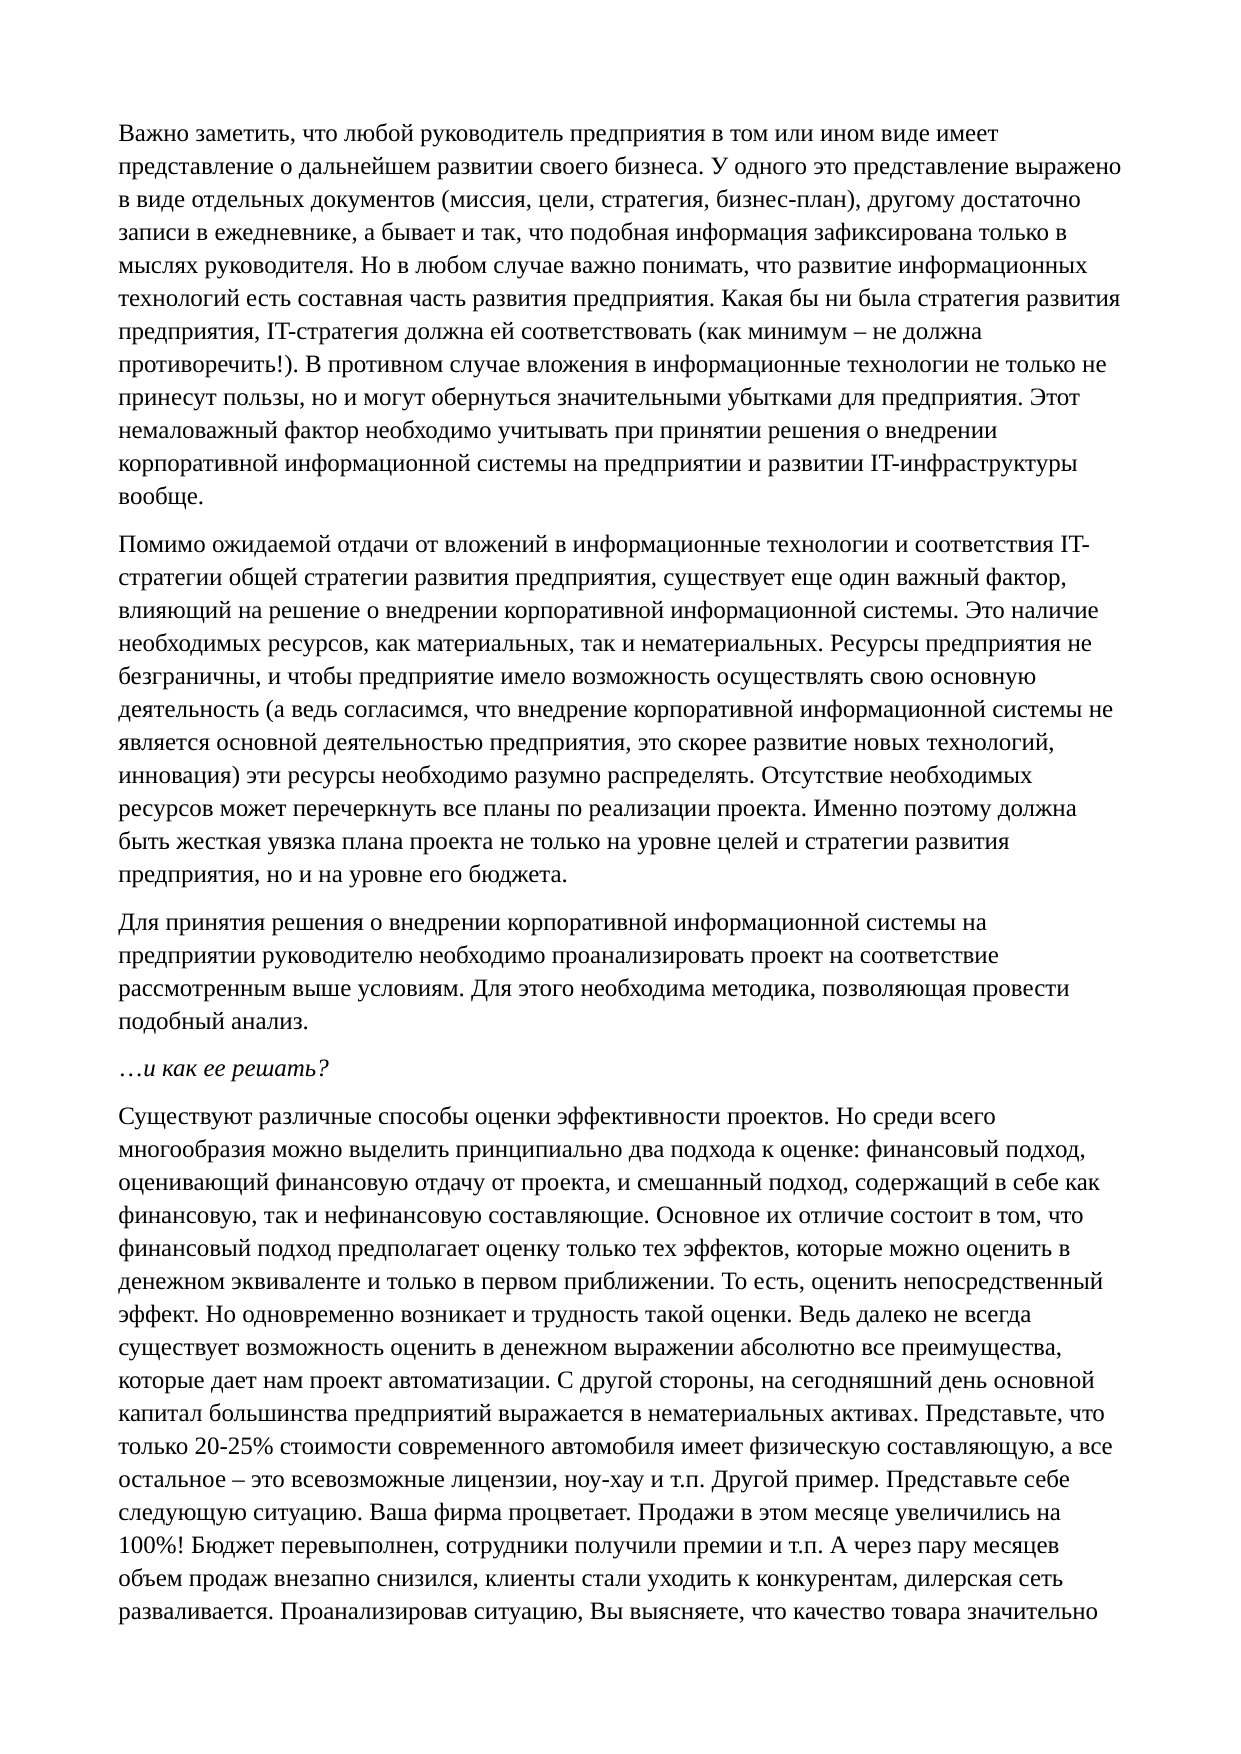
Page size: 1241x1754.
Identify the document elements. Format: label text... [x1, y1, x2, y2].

text Для принятия решения о внедрении корпоративной информационной системы на предприятии руководителю необходимо проанализировать проект на соответствие рассмотренным выше условиям. Для этого необходима методика, позволяющая провести подобный анализ. [118, 907, 1122, 1034]
text Важно заметить, что любой руководитель предприятия в том или ином виде имеет представление о дальнейшем развитии своего бизнеса. У одного это представление выражено в виде отдельных документов (миссия, цели, стратегия, бизнес-план), другому достаточно записи в ежедневнике, а бывает и так, что подобная информация зафиксирована только в мыслях руководителя. Но в любом случае важно понимать, что развитие информационных технологий есть составная часть развития предприятия. Какая бы ни была стратегия развития предприятия, IT-стратегия должна ей соответствовать (как минимум – не должна противоречить!). В противном случае вложения в информационные технологии не только не принесут пользы, но и могут обернуться значительными убытками для предприятия. Этот немаловажный фактор необходимо учитывать при принятии решения о внедрении корпоративной информационной системы на предприятии и развитии IT-инфраструктуры вообще. [118, 118, 1122, 510]
text Существуют различные способы оценки эффективности проектов. Но среди всего многообразия можно выделить принципиально два подхода к оценке: финансовый подход, оценивающий финансовую отдачу от проекта, и смешанный подход, содержащий в себе как финансовую, так и нефинансовую составляющие. Основное их отличие состоит в том, что финансовый подход предполагает оценку только тех эффектов, которые можно оценить в денежном эквиваленте и только в первом приближении. То есть, оценить непосредственный эффект. Но одновременно возникает и трудность такой оценки. Ведь далеко не всегда существует возможность оценить в денежном выражении абсолютно все преимущества, которые дает нам проект автоматизации. С другой стороны, на сегодняшний день основной капитал большинства предприятий выражается в нематериальных активах. Представьте, что только 20-25% стоимости современного автомобиля имеет физическую составляющую, а все остальное – это всевозможные лицензии, ноу-хау и т.п. Другой пример. Представьте себе следующую ситуацию. Ваша фирма процветает. Продажи в этом месяце увеличились на 100%! Бюджет перевыполнен, сотрудники получили премии и т.п. А через пару месяцев объем продаж внезапно снизился, клиенты стали уходить к конкурентам, дилерская сеть разваливается. Проанализировав ситуацию, Вы выясняете, что качество товара значительно [118, 1101, 1122, 1625]
text Помимо ожидаемой отдачи от вложений в информационные технологии и соответствия IT-стратегии общей стратегии развития предприятия, существует еще один важный фактор, влияющий на решение о внедрении корпоративной информационной системы. Это наличие необходимых ресурсов, как материальных, так и нематериальных. Ресурсы предприятия не безграничны, и чтобы предприятие имело возможность осуществлять свою основную деятельность (а ведь согласимся, что внедрение корпоративной информационной системы не является основной деятельностью предприятия, это скорее развитие новых технологий, инновация) эти ресурсы необходимо разумно распределять. Отсутствие необходимых ресурсов может перечеркнуть все планы по реализации проекта. Именно поэтому должна быть жесткая увязка плана проекта не только на уровне целей и стратегии развития предприятия, но и на уровне его бюджета. [118, 529, 1122, 888]
text …и как ее решать? [118, 1053, 1122, 1082]
